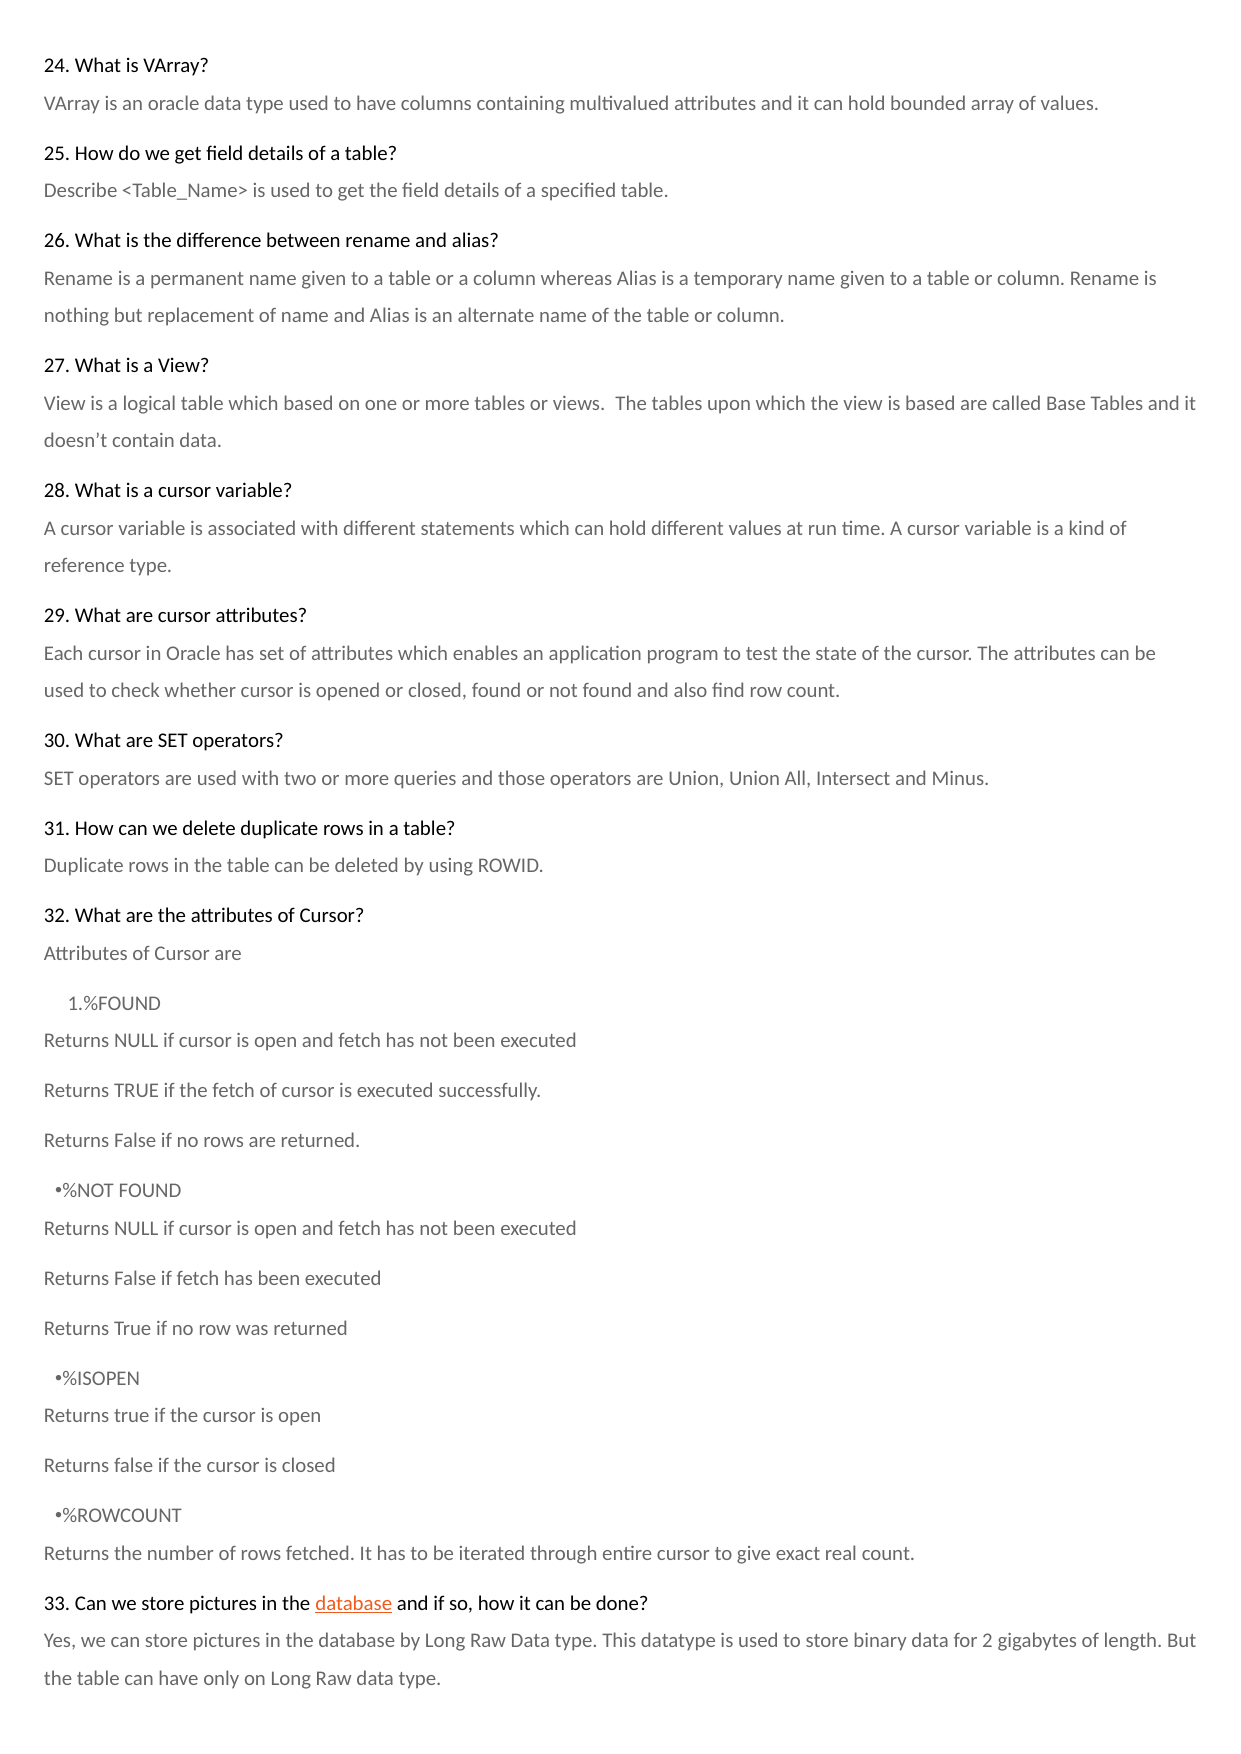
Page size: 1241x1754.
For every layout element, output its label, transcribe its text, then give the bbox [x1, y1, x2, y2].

text Returns true if the cursor is open [44, 1391, 1198, 1428]
text View is a logical table which based on one or more tables or views. The tables upon which the view is based are called Base Tables and it doesn’t contain data. [44, 378, 1198, 453]
text A cursor variable is associated with different statements which can hold different values at run time. A cursor variable is a kind of reference type. [44, 503, 1198, 578]
text 29. What are cursor attributes? [44, 591, 1198, 628]
text 25. How do we get field details of a table? [44, 128, 1198, 166]
text 26. What is the difference between rename and alias? [44, 216, 1198, 253]
text 28. What is a cursor variable? [44, 466, 1198, 503]
text VArray is an oracle data type used to have columns containing multivalued attributes and it can hold bounded array of values. [44, 78, 1198, 116]
text Yes, we can store pictures in the database by Long Raw Data type. This datatype is used to store binary data for 2 gigabytes of length. But the table can have only on Long Raw data type. [44, 1616, 1198, 1691]
text 32. What are the attributes of Cursor? [44, 891, 1198, 928]
list %ROWCOUNT [44, 1491, 1198, 1528]
text 30. What are SET operators? [44, 716, 1198, 753]
text Duplicate rows in the table can be deleted by using ROWID. [44, 841, 1198, 878]
text Describe <Table_Name> is used to get the field details of a specified table. [44, 166, 1198, 203]
text 33. Can we store pictures in the database and if so, how it can be done? [44, 1578, 1198, 1616]
text SET operators are used with two or more queries and those operators are Union, Union All, Intersect and Minus. [44, 753, 1198, 791]
text 24. What is VArray? [44, 41, 1198, 78]
text Returns NULL if cursor is open and fetch has not been executed [44, 1016, 1198, 1053]
text Attributes of Cursor are [44, 928, 1198, 966]
text Returns False if fetch has been executed [44, 1253, 1198, 1291]
list %ISOPEN [44, 1353, 1198, 1391]
text Returns TRUE if the fetch of cursor is executed successfully. [44, 1066, 1198, 1103]
text Each cursor in Oracle has set of attributes which enables an application program to test the state of the cursor. The attributes can be used to check whether cursor is opened or closed, found or not found and also find row count. [44, 628, 1198, 703]
text Returns NULL if cursor is open and fetch has not been executed [44, 1203, 1198, 1241]
list %FOUND [44, 978, 1198, 1016]
text 31. How can we delete duplicate rows in a table? [44, 803, 1198, 841]
text Returns False if no rows are returned. [44, 1116, 1198, 1153]
list %NOT FOUND [44, 1166, 1198, 1203]
text Returns the number of rows fetched. It has to be iterated through entire cursor to give exact real count. [44, 1528, 1198, 1566]
text Rename is a permanent name given to a table or a column whereas Alias is a temporary name given to a table or column. Rename is nothing but replacement of name and Alias is an alternate name of the table or column. [44, 253, 1198, 328]
text Returns True if no row was returned [44, 1303, 1198, 1341]
text Returns false if the cursor is closed [44, 1441, 1198, 1478]
text 27. What is a View? [44, 341, 1198, 378]
